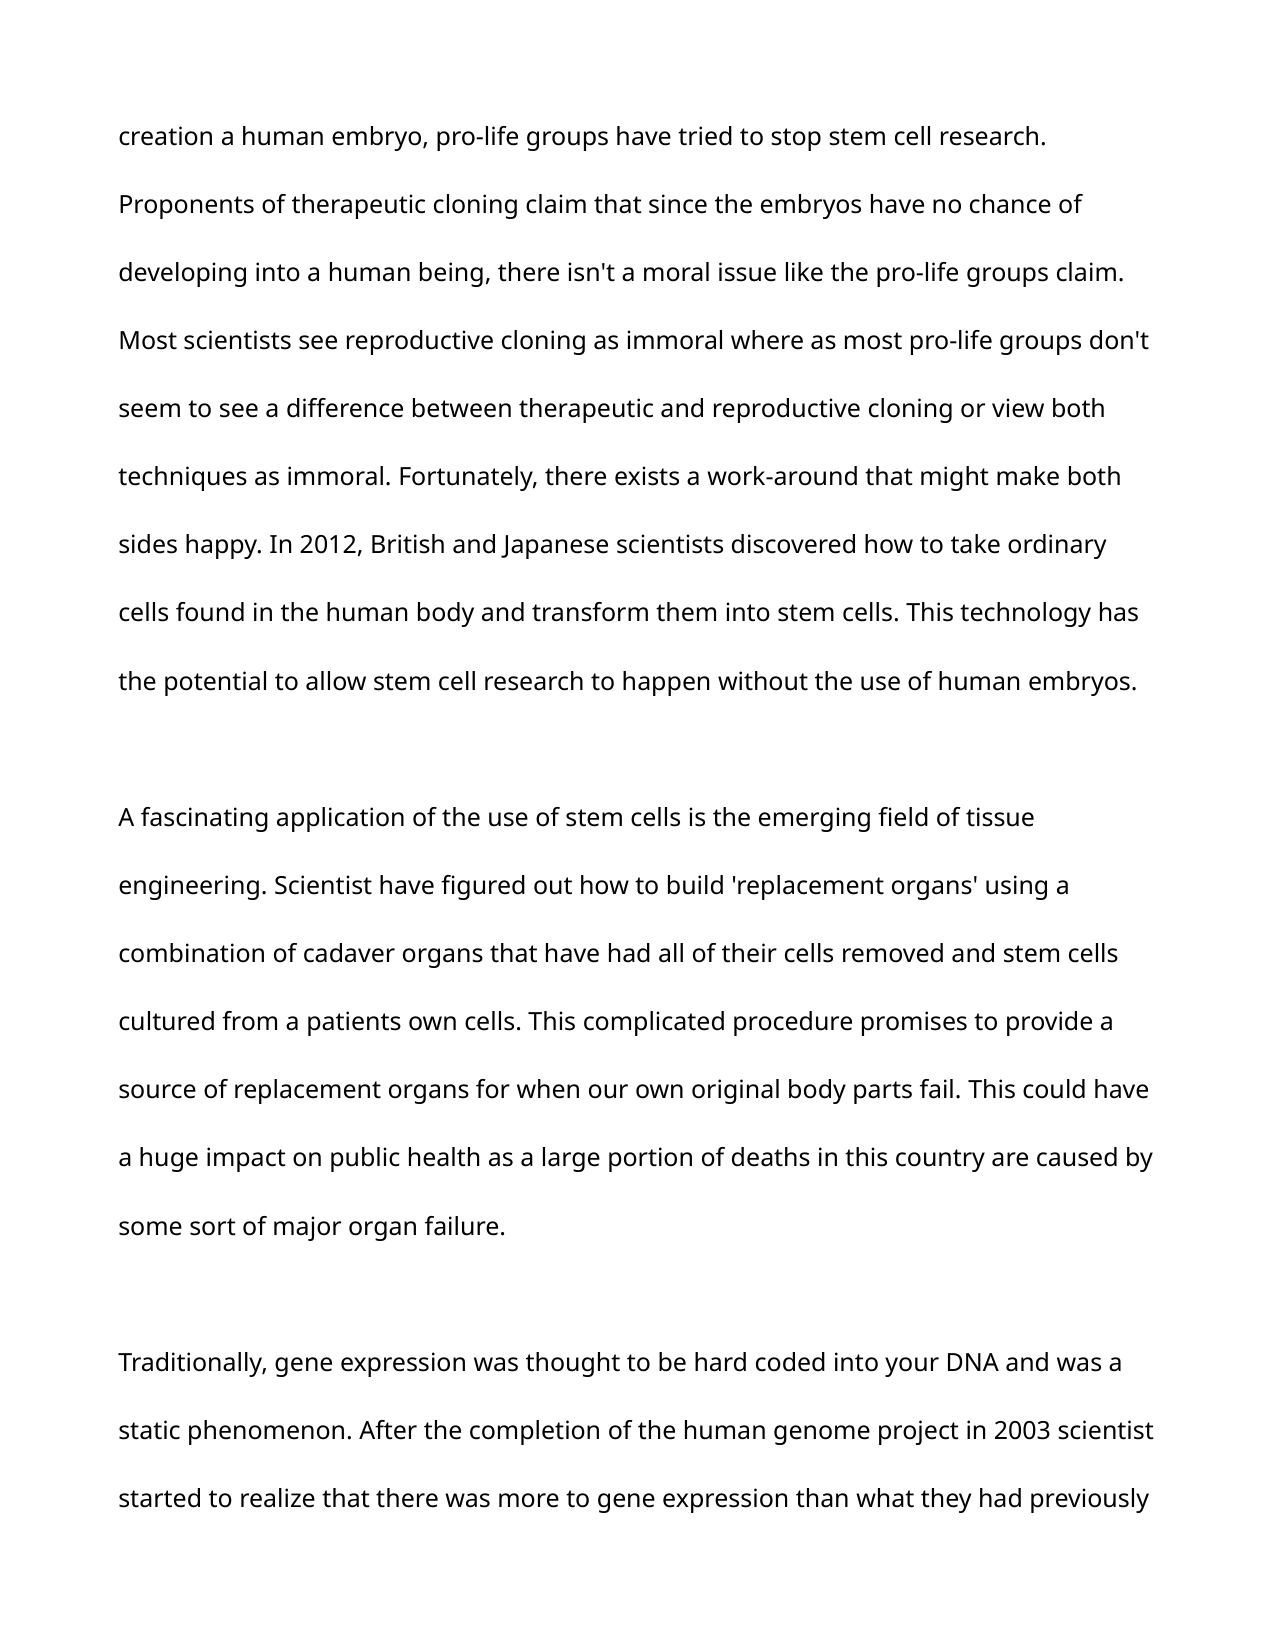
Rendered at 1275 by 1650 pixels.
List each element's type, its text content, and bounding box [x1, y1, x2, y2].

text A fascinating application of the use of stem cells is the emerging field of tissue engineering. Scientist have figured out how to build 'replacement organs' using a combination of cadaver organs that have had all of their cells removed and stem cells cultured from a patients own cells. This complicated procedure promises to provide a source of replacement organs for when our own original body parts fail. This could have a huge impact on public health as a large portion of deaths in this country are caused by some sort of major organ failure. [118, 799, 1157, 1242]
text Traditionally, gene expression was thought to be hard coded into your DNA and was a static phenomenon. After the completion of the human genome project in 2003 scientist started to realize that there was more to gene expression than what they had previously [118, 1344, 1157, 1515]
text creation a human embryo, pro-life groups have tried to stop stem cell research. Proponents of therapeutic cloning claim that since the embryos have no chance of developing into a human being, there isn't a moral issue like the pro-life groups claim. Most scientists see reproductive cloning as immoral where as most pro-life groups don't seem to see a difference between therapeutic and reproductive cloning or view both techniques as immoral. Fortunately, there exists a work-around that might make both sides happy. In 2012, British and Japanese scientists discovered how to take ordinary cells found in the human body and transform them into stem cells. This technology has the potential to allow stem cell research to happen without the use of human embryos. [118, 118, 1157, 697]
